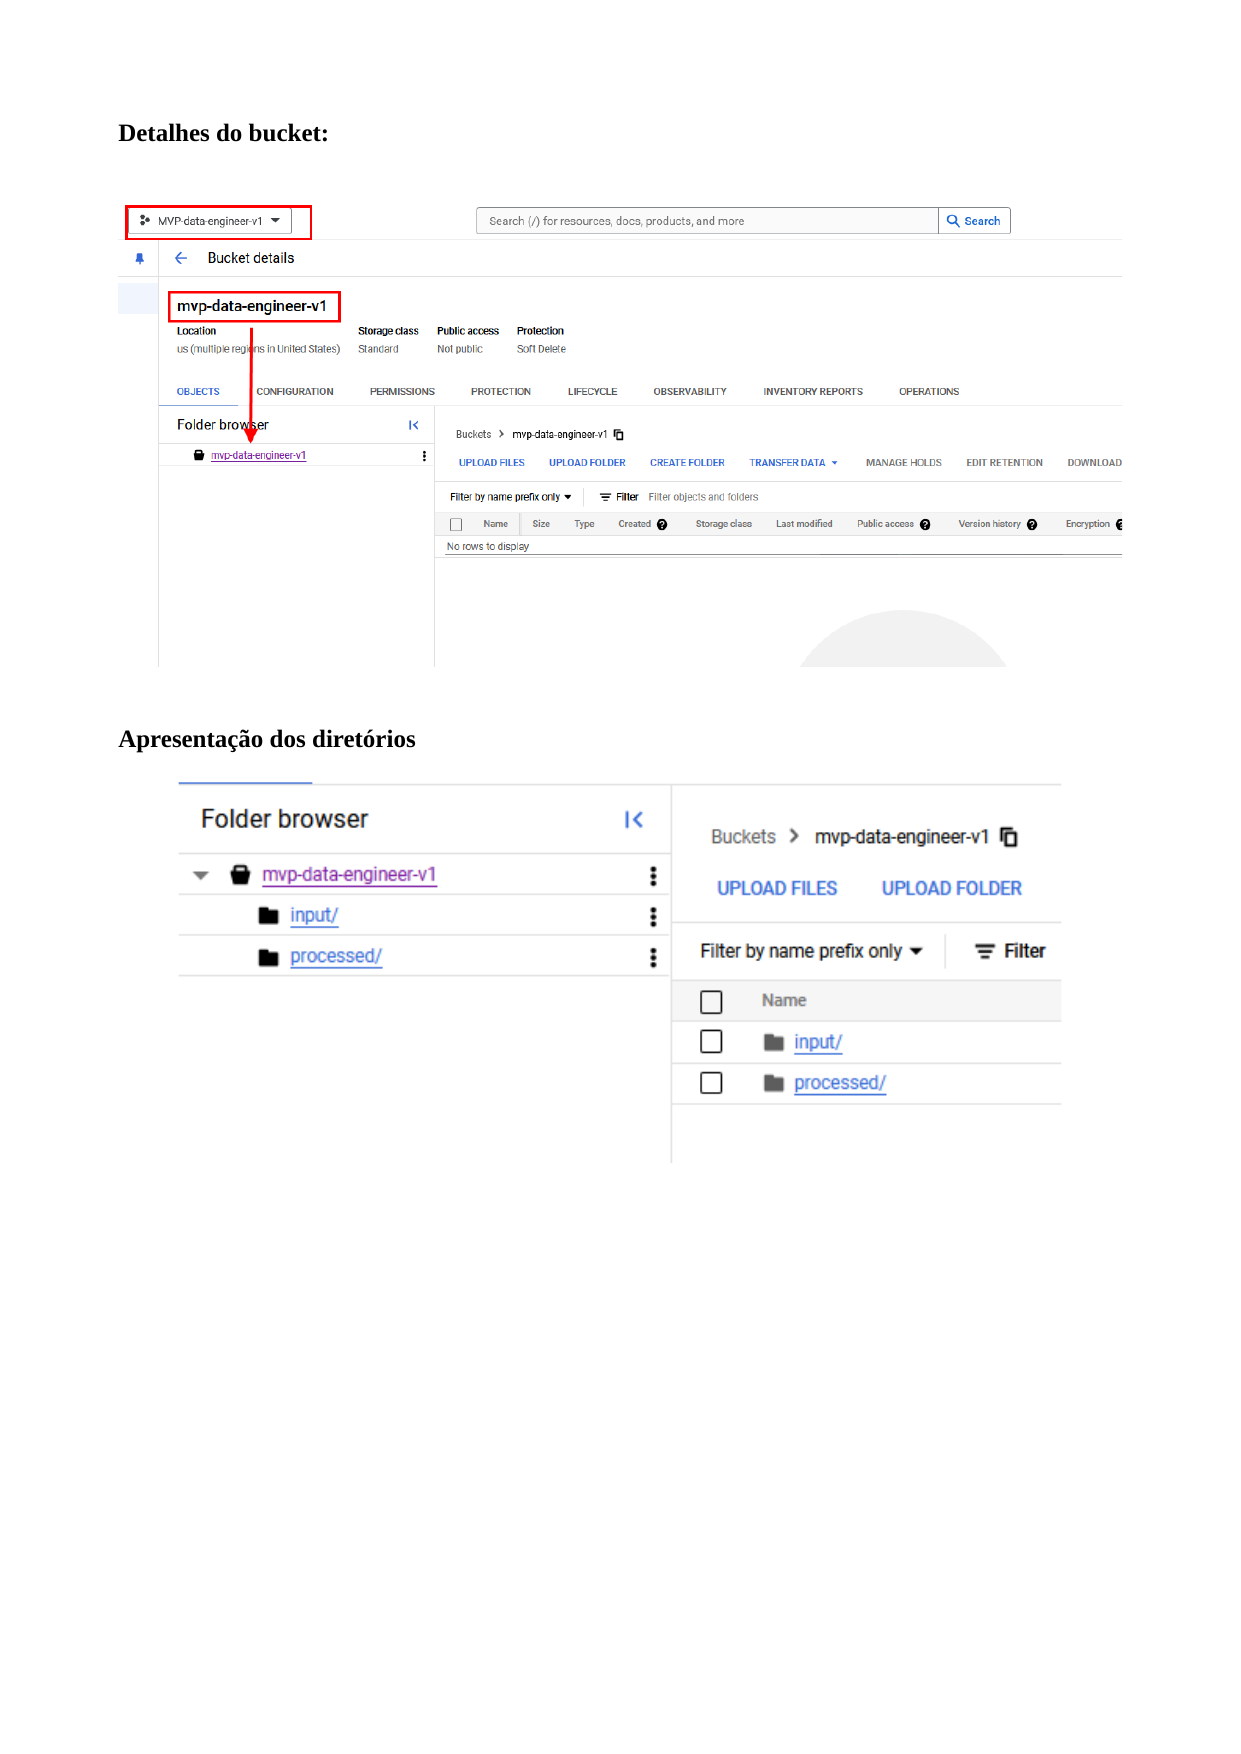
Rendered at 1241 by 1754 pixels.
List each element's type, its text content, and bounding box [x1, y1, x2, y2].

text Apresentação dos diretórios [118, 724, 1122, 752]
text Detalhes do bucket: [118, 118, 1122, 147]
picture [178, 781, 1062, 1163]
picture [118, 204, 1123, 667]
